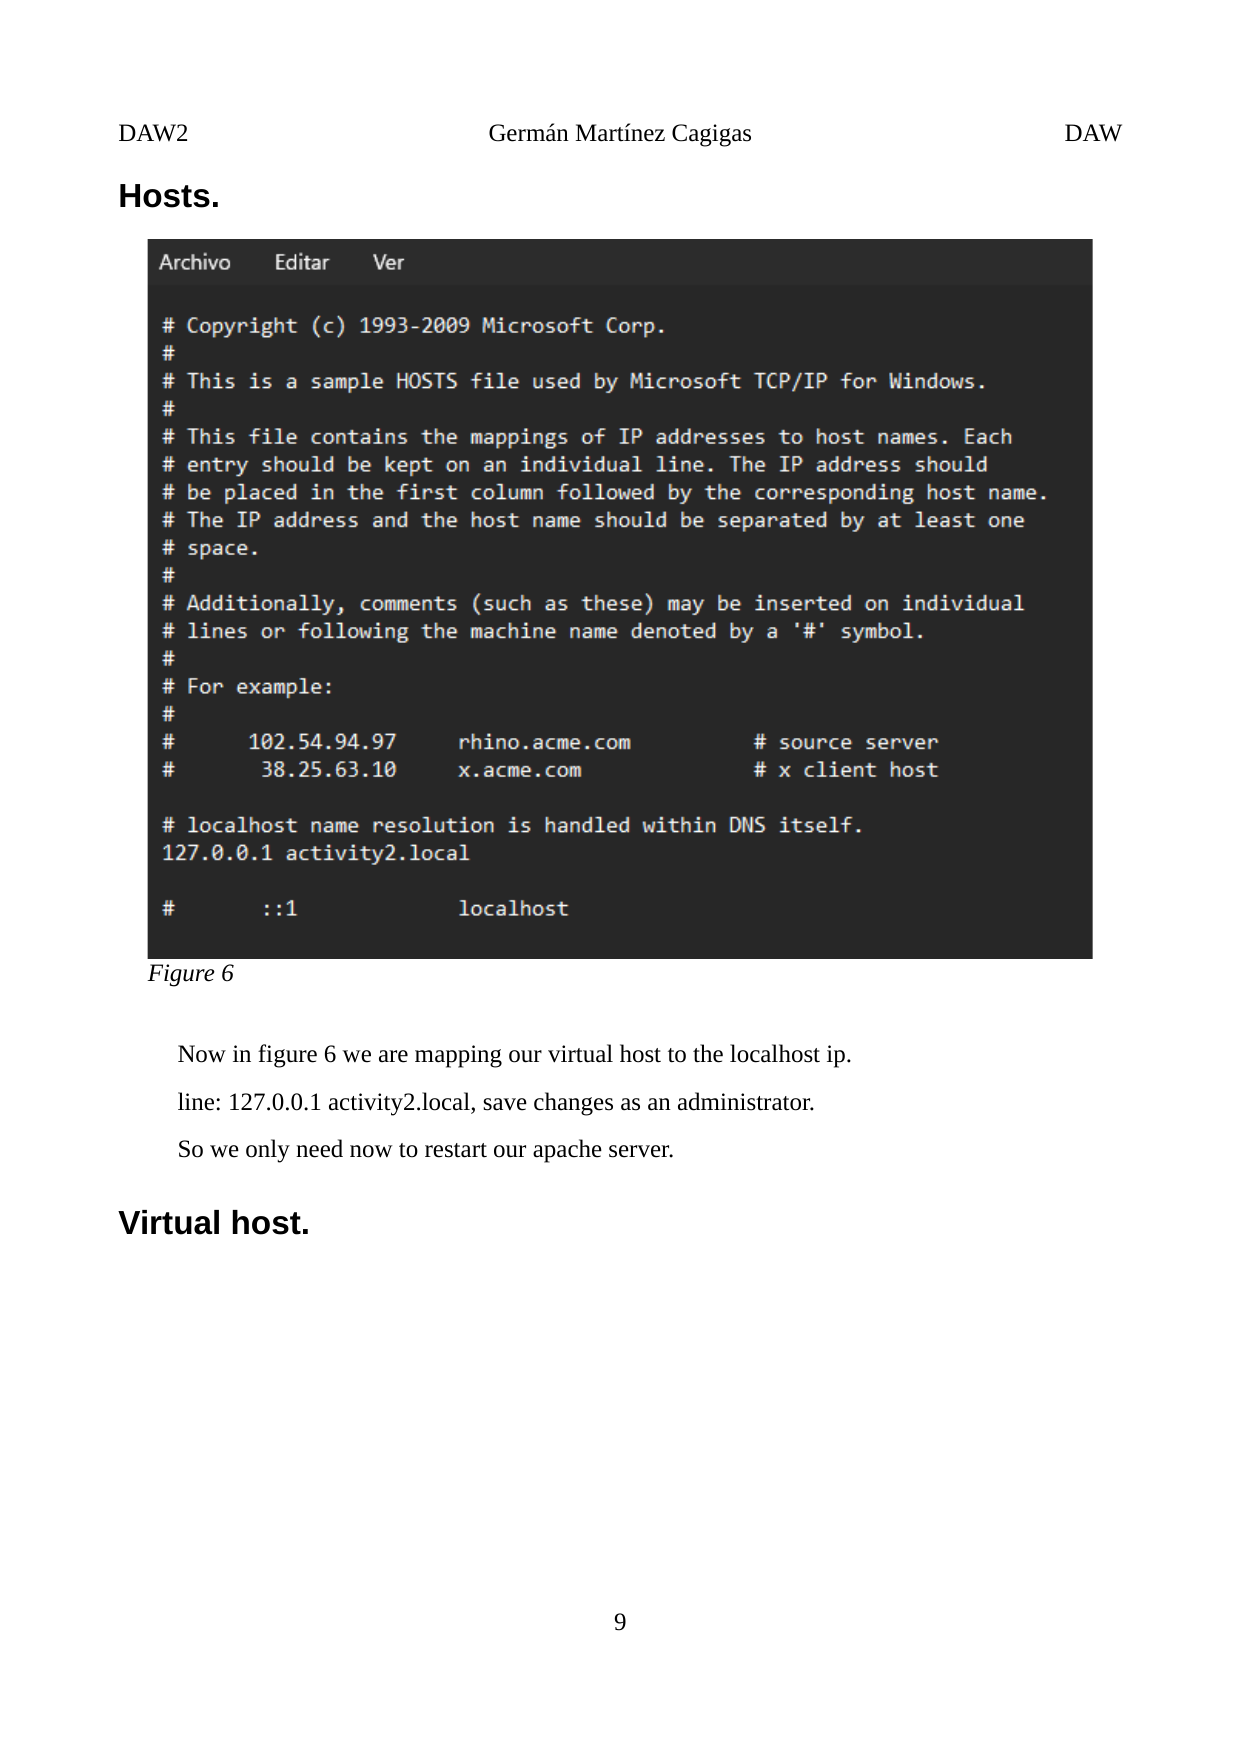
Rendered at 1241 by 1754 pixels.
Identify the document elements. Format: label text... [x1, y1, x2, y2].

subtitle Virtual host. [118, 1203, 1122, 1241]
text Figure 6 [148, 959, 1093, 987]
text Now in figure 6 we are mapping our virtual host to the localhost ip. [177, 1039, 1122, 1068]
text line: 127.0.0.1 activity2.local, save changes as an administrator. [177, 1087, 1122, 1115]
picture [147, 239, 1093, 959]
text So we only need now to restart our apache server. [177, 1134, 1122, 1163]
subtitle Hosts. [118, 176, 1122, 215]
